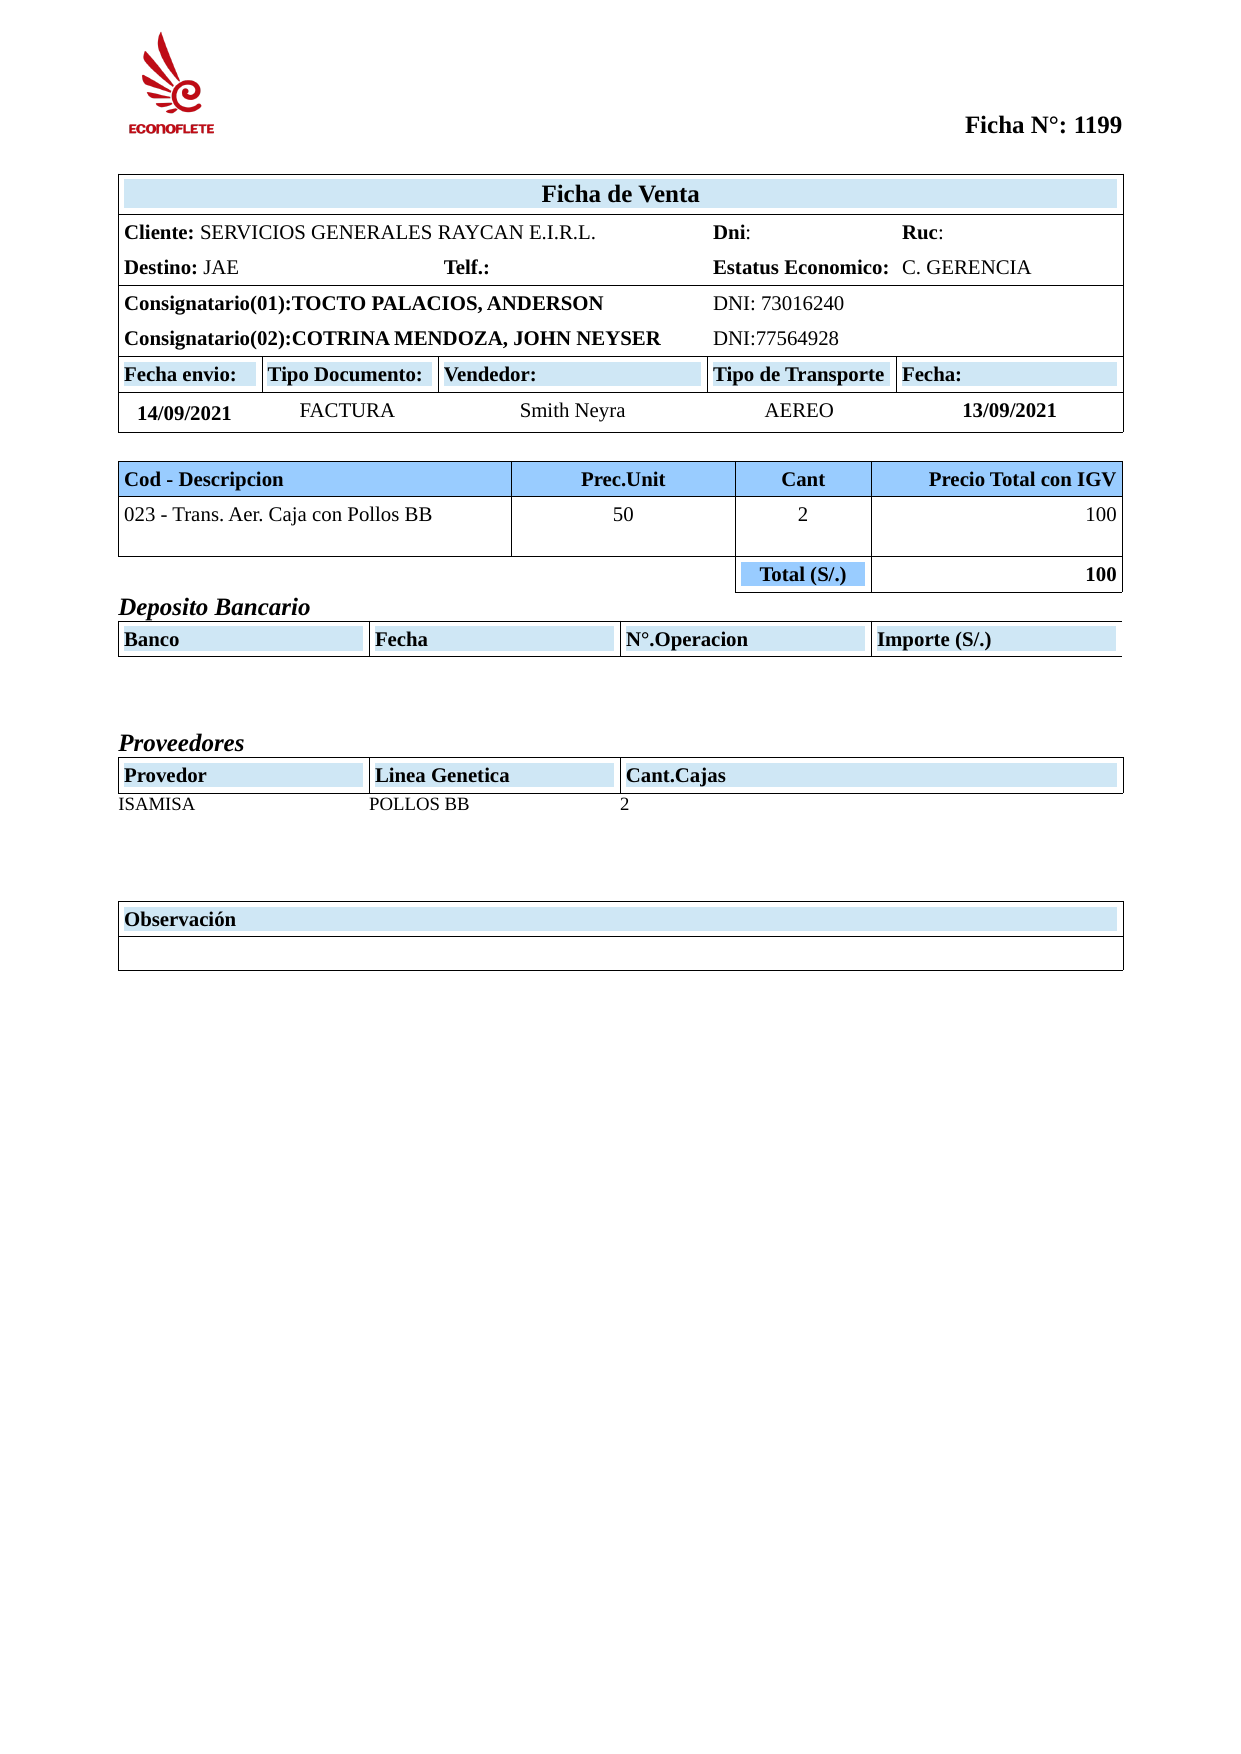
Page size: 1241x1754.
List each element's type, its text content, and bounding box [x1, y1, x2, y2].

table_header Cod - Descripcion [119, 462, 511, 496]
table_cell 2 [736, 497, 871, 556]
table_header N°.Operacion [621, 622, 871, 656]
table_cell [369, 815, 620, 836]
table_cell [369, 879, 620, 901]
table_cell Fecha envio: [119, 357, 262, 392]
table_header Ficha de Venta [119, 175, 1123, 214]
table_cell Tipo Documento: [263, 357, 438, 392]
table_cell Smith Neyra [438, 393, 707, 432]
table_cell AEREO [707, 393, 896, 432]
table_cell [118, 815, 369, 836]
table_cell Destino: JAE [119, 249, 438, 285]
table_header Importe (S/.) [872, 622, 1122, 656]
table_header Observación [119, 902, 1123, 936]
table_cell [369, 705, 620, 728]
table_cell Consignatario(02):COTRINA MENDOZA, JOHN NEYSER [119, 321, 707, 356]
table_header Provedor [119, 758, 369, 793]
table_cell [119, 937, 1123, 969]
table_cell Fecha: [897, 357, 1123, 392]
table_header Banco [119, 622, 369, 656]
picture [118, 31, 225, 134]
table_cell FACTURA [262, 393, 438, 432]
table_cell [620, 657, 871, 680]
table_cell [369, 836, 620, 858]
table_cell [369, 657, 620, 680]
table_cell ISAMISA [118, 794, 369, 814]
table_cell DNI: 73016240 [707, 286, 1123, 321]
table_cell Telf.: [438, 249, 707, 285]
table_cell [118, 879, 369, 901]
table_cell Total (S/.) [736, 557, 871, 592]
table_cell [620, 836, 1123, 858]
table_cell [118, 657, 369, 680]
table_cell [118, 836, 369, 858]
table_cell [118, 705, 369, 728]
table_cell [871, 657, 1122, 680]
table_header Cant.Cajas [621, 758, 1123, 793]
table_cell [620, 879, 1123, 901]
table_header Cant [736, 462, 871, 496]
table_cell [511, 557, 735, 592]
table_cell POLLOS BB [369, 794, 620, 814]
table_header Precio Total con IGV [872, 462, 1122, 496]
table_header Prec.Unit [512, 462, 735, 496]
table_cell 100 [872, 497, 1122, 556]
table_cell [118, 557, 511, 592]
table_cell Vendedor: [439, 357, 707, 392]
text Deposito Bancario [118, 592, 1122, 621]
table_cell DNI:77564928 [707, 321, 1123, 356]
table_cell 14/09/2021 [119, 393, 262, 432]
table_cell [118, 858, 369, 879]
table_cell [369, 858, 620, 879]
table_cell [118, 680, 369, 704]
text Proveedores [118, 728, 1122, 757]
table_cell 50 [512, 497, 735, 556]
table_cell C. GERENCIA [896, 249, 1123, 285]
table_header Fecha [370, 622, 620, 656]
table_cell [620, 815, 1123, 836]
table_cell [871, 680, 1122, 704]
table_header Linea Genetica [370, 758, 620, 793]
table_cell [620, 705, 871, 728]
table_cell 13/09/2021 [896, 393, 1123, 432]
table_cell Consignatario(01):TOCTO PALACIOS, ANDERSON [119, 286, 707, 321]
table_cell [871, 705, 1122, 728]
table_cell [620, 680, 871, 704]
table_cell 2 [620, 794, 1123, 814]
table_cell Tipo de Transporte [708, 357, 896, 392]
table_cell [620, 858, 1123, 879]
table_cell Ruc: [896, 215, 1123, 249]
table_cell [369, 680, 620, 704]
table_cell 023 - Trans. Aer. Caja con Pollos BB [119, 497, 511, 556]
table_cell Estatus Economico: [707, 249, 896, 285]
table_cell Cliente: SERVICIOS GENERALES RAYCAN E.I.R.L. [119, 215, 707, 249]
table_cell 100 [872, 557, 1122, 592]
table_cell Dni: [707, 215, 896, 249]
